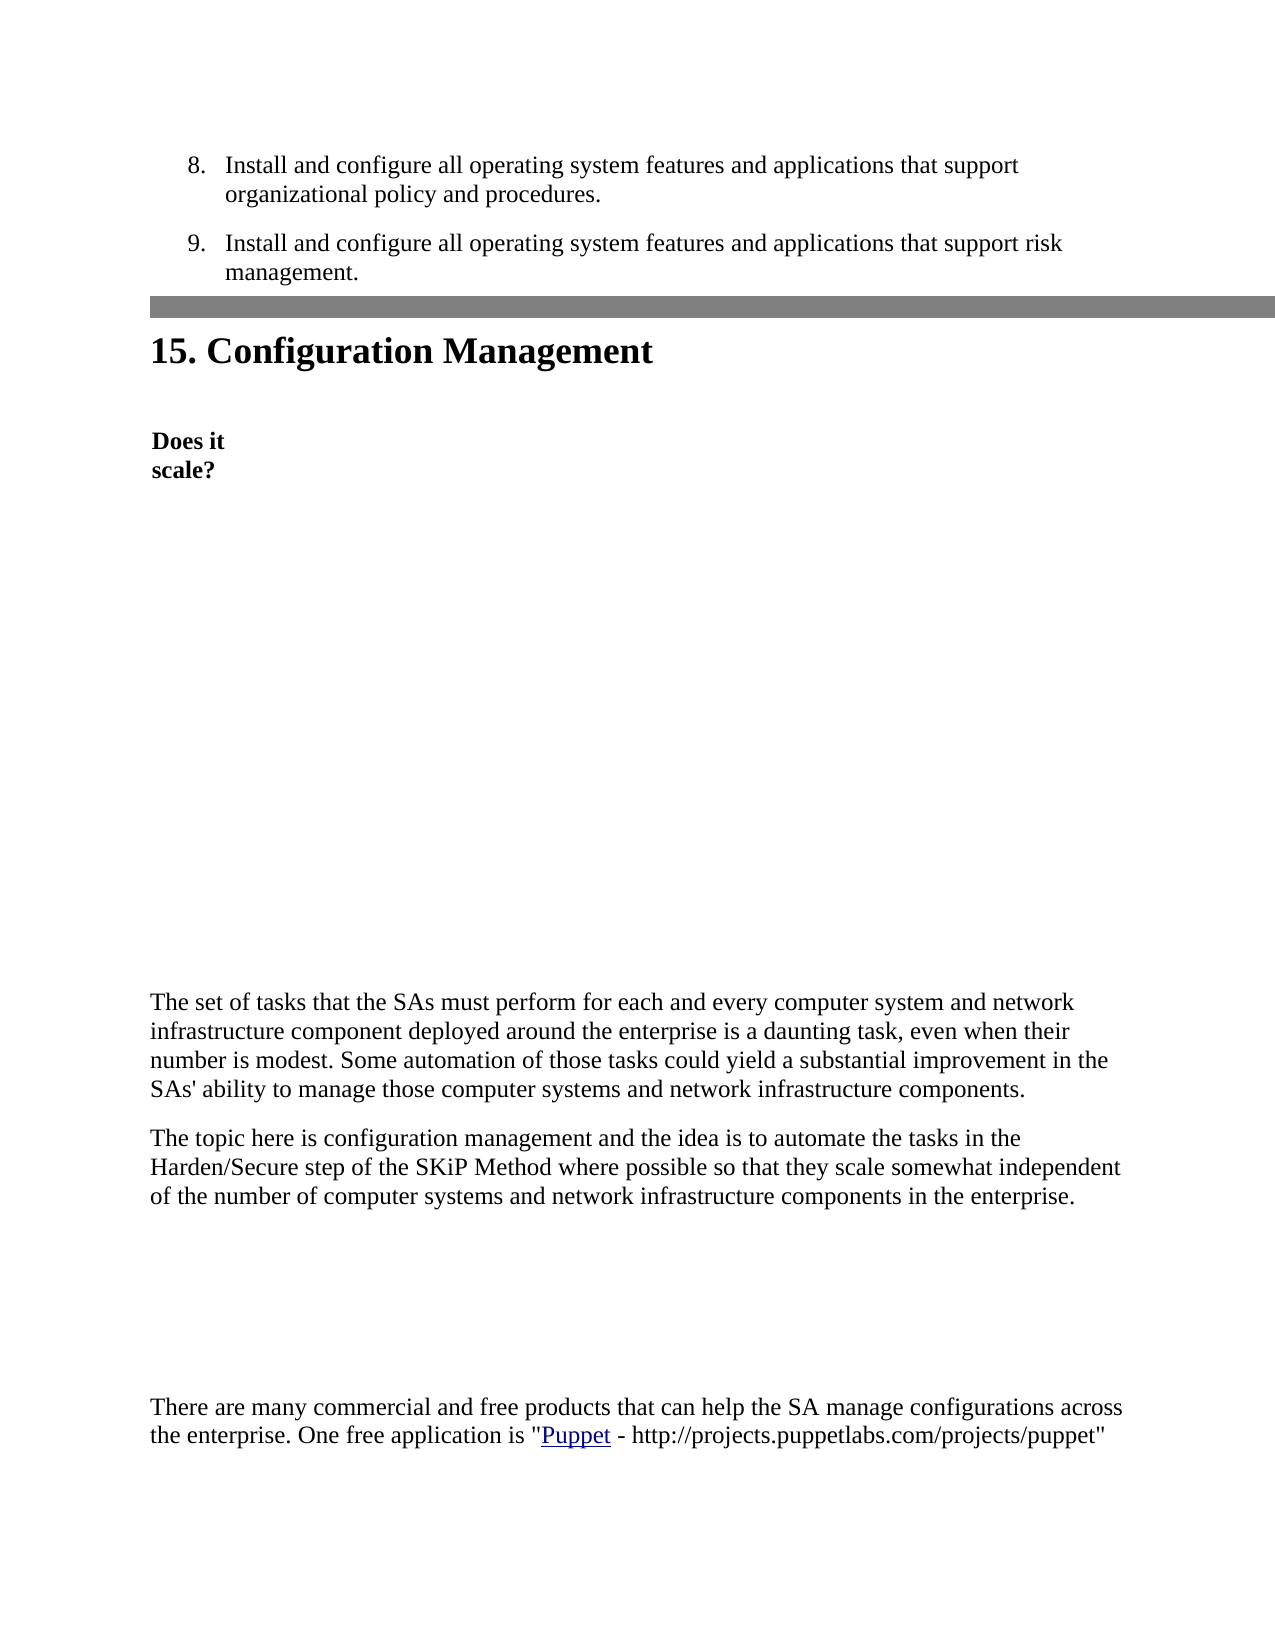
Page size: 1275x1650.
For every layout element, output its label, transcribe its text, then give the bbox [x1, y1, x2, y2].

text The topic here is configuration management and the idea is to automate the tasks in the Harden/Secure step of the SKiP Method where possible so that they scale somewhat independent of the number of computer systems and network infrastructure components in the enterprise. [150, 1123, 1125, 1209]
subtitle 15. Configuration Management [150, 328, 1125, 372]
text There are many commercial and free products that can help the SA manage configurations across the enterprise. One free application is "Puppet - http://projects.puppetlabs.com/projects/puppet" [150, 1392, 1125, 1449]
table_header [1120, 382, 1134, 414]
table_header [150, 382, 267, 414]
table_cell Does it scale? [150, 414, 267, 977]
table_cell [1120, 414, 1134, 977]
text The set of tasks that the SAs must perform for each and every computer system and network infrastructure component deployed around the enterprise is a daunting task, even when their number is modest. Some automation of those tasks could yield a substantial improvement in the SAs' ability to manage those computer systems and network infrastructure components. [150, 987, 1125, 1102]
list Install and configure all operating system features and applications that support risk management. [187, 228, 1125, 286]
table_cell [267, 414, 1120, 977]
table_header [267, 382, 1120, 414]
list Install and configure all operating system features and applications that support organizational policy and procedures. [187, 150, 1125, 207]
